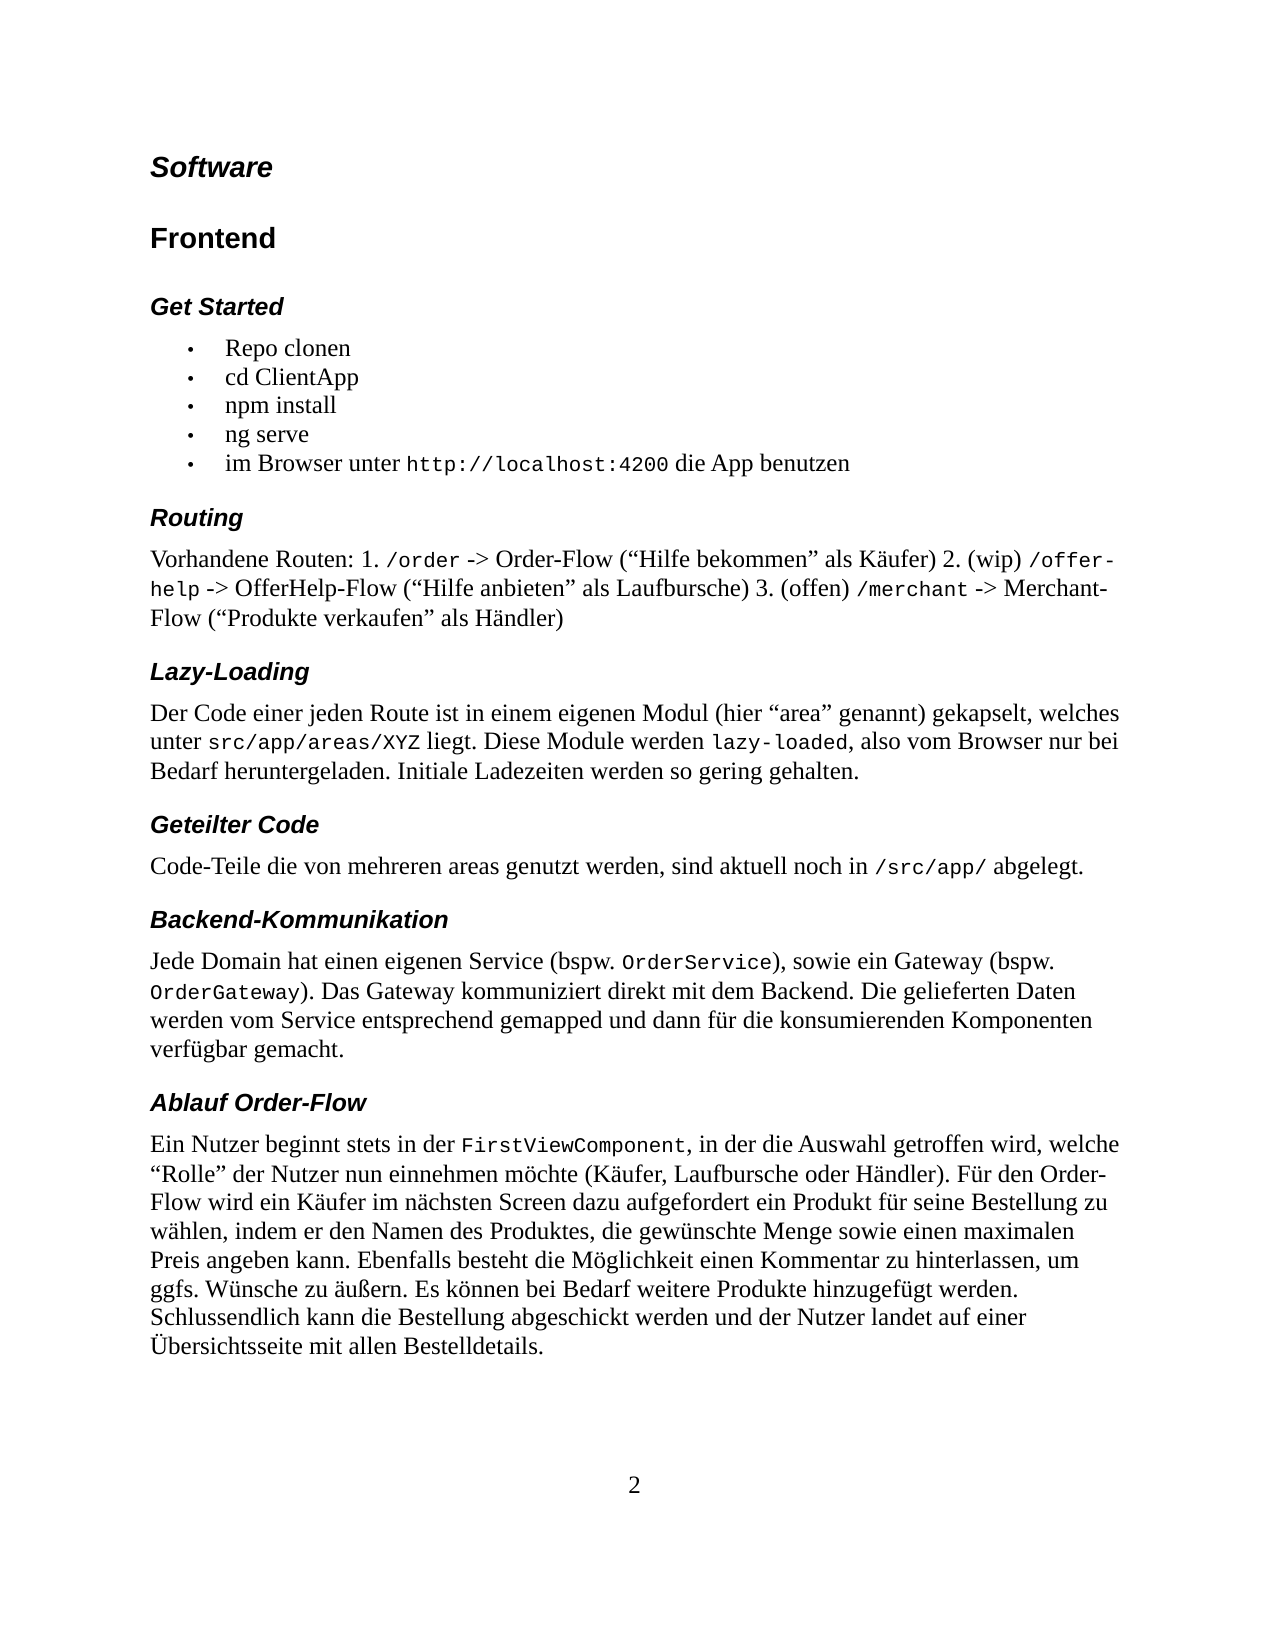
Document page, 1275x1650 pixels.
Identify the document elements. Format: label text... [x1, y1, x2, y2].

list cd ClientApp [187, 362, 1125, 391]
subtitle Routing [150, 503, 1125, 531]
subtitle Geteilter Code [150, 810, 1125, 838]
list Repo clonen [187, 333, 1125, 362]
text Vorhandene Routen: 1. /order -> Order-Flow (“Hilfe bekommen” als Käufer) 2. (wip) /offer-help -> OfferHelp-Flow (“Hilfe anbieten” als Laufbursche) 3. (offen) /merchant -> Merchant-Flow (“Produkte verkaufen” als Händler) [150, 544, 1125, 632]
subtitle Backend-Kommunikation [150, 905, 1125, 934]
list im Browser unter http://localhost:4200 die App benutzen [187, 448, 1125, 478]
text Der Code einer jeden Route ist in einem eigenen Modul (hier “area” genannt) gekapselt, welches unter src/app/areas/XYZ liegt. Diese Module werden lazy-loaded, also vom Browser nur bei Bedarf heruntergeladen. Initiale Ladezeiten werden so gering gehalten. [150, 698, 1125, 785]
subtitle Frontend [150, 221, 1125, 254]
text Jede Domain hat einen eigenen Service (bspw. OrderService), sowie ein Gateway (bspw. OrderGateway). Das Gateway kommuniziert direkt mit dem Backend. Die gelieferten Daten werden vom Service entsprechend gemapped und dann für die konsumierenden Komponenten verfügbar gemacht. [150, 946, 1125, 1063]
subtitle Get Started [150, 292, 1125, 321]
subtitle Ablauf Order-Flow [150, 1088, 1125, 1117]
list npm install [187, 391, 1125, 419]
text Ein Nutzer beginnt stets in der FirstViewComponent, in der die Auswahl getroffen wird, welche “Rolle” der Nutzer nun einnehmen möchte (Käufer, Laufbursche oder Händler). Für den Order-Flow wird ein Käufer im nächsten Screen dazu aufgefordert ein Produkt für seine Bestellung zu wählen, indem er den Namen des Produktes, die gewünschte Menge sowie einen maximalen Preis angeben kann. Ebenfalls besteht die Möglichkeit einen Kommentar zu hinterlassen, um ggfs. Wünsche zu äußern. Es können bei Bedarf weitere Produkte hinzugefügt werden. Schlussendlich kann die Bestellung abgeschickt werden und der Nutzer landet auf einer Übersichtsseite mit allen Bestelldetails. [150, 1129, 1125, 1360]
subtitle Lazy-Loading [150, 657, 1125, 685]
text Code-Teile die von mehreren areas genutzt werden, sind aktuell noch in /src/app/ abgelegt. [150, 851, 1125, 880]
subtitle Software [150, 150, 1125, 183]
list ng serve [187, 419, 1125, 448]
